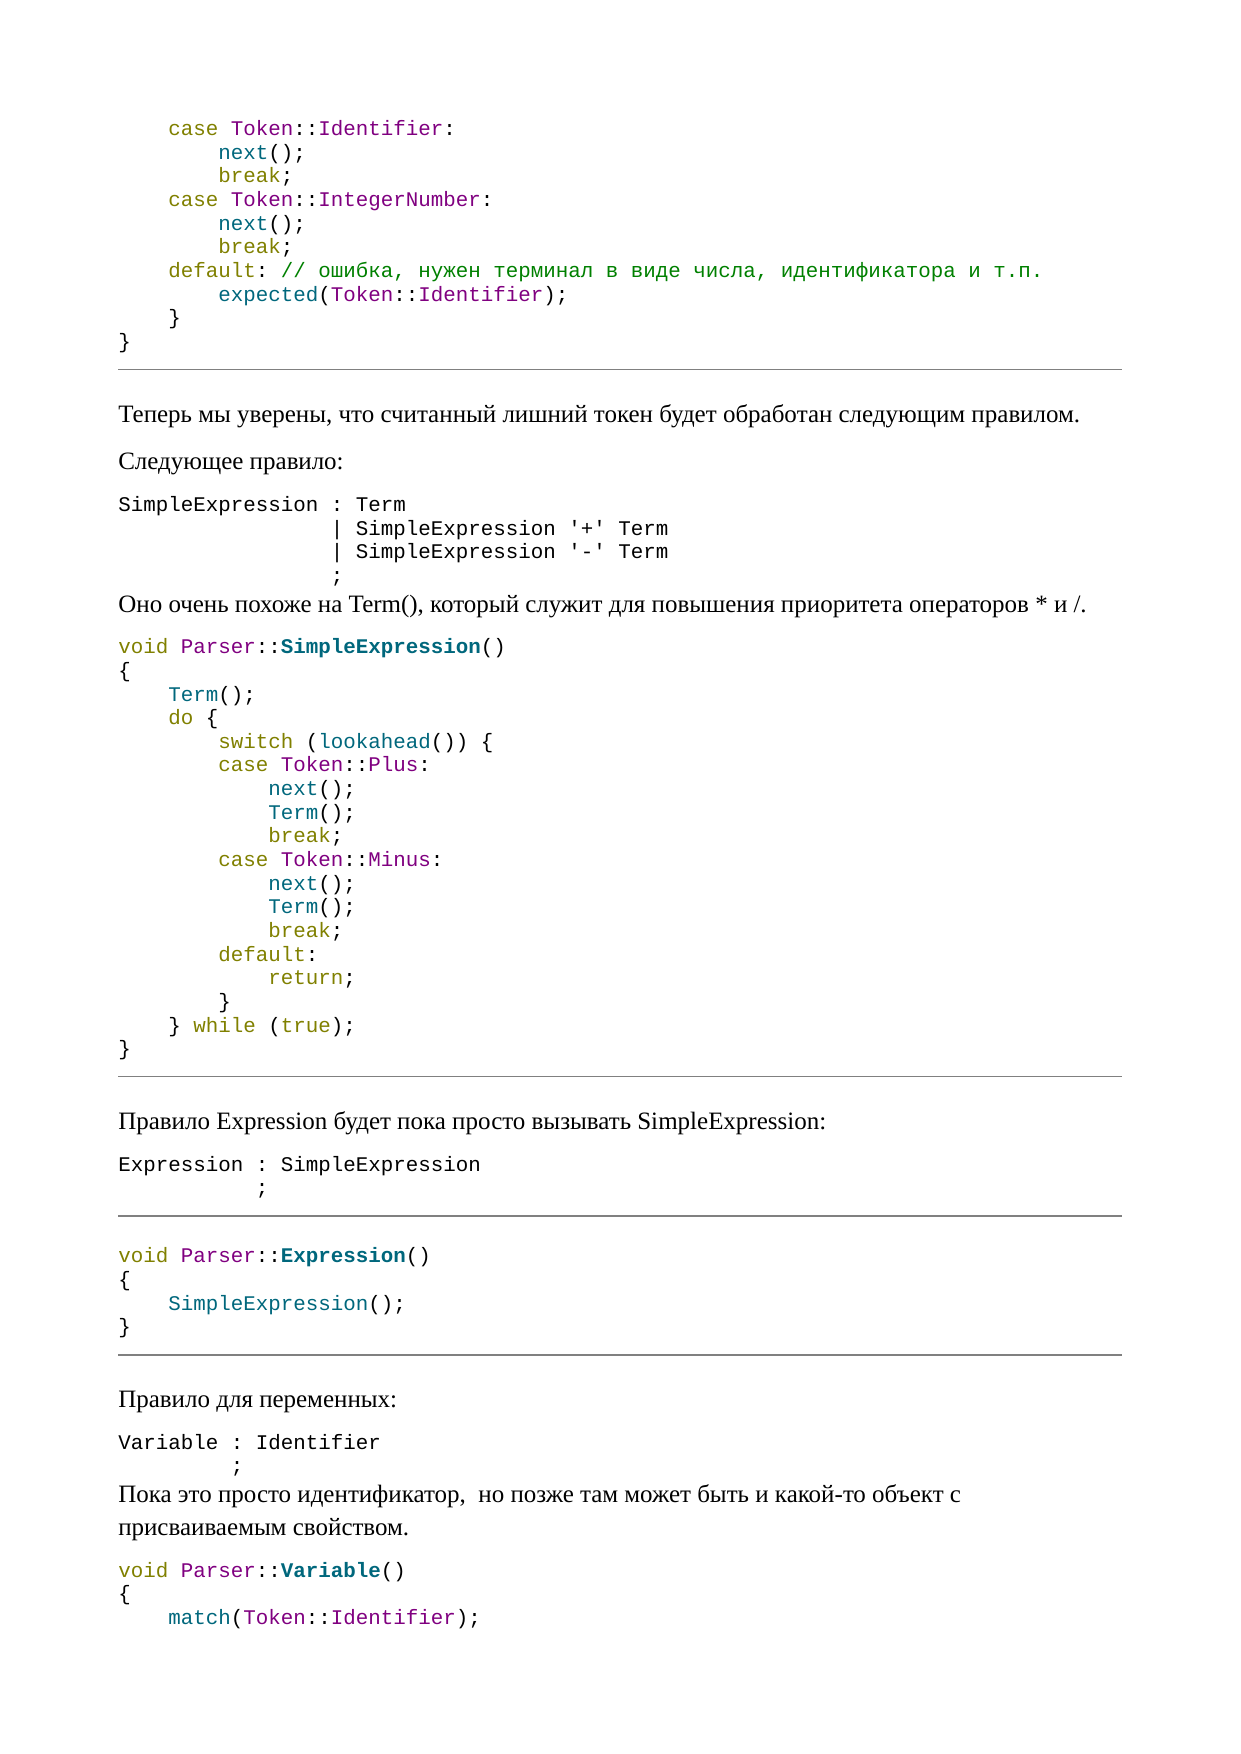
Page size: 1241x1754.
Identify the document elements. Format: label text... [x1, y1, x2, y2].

text case Token::IntegerNumber: [118, 189, 1122, 213]
text next(); [118, 213, 1122, 236]
text void Parser::Variable() [118, 1560, 1122, 1583]
text Правило Expression будет пока просто вызывать SimpleExpression: [118, 1106, 1122, 1135]
text Term(); [118, 896, 1122, 920]
text Теперь мы уверены, что считанный лишний токен будет обработан следующим правилом. [118, 399, 1122, 428]
text case Token::Identifier: [118, 118, 1122, 142]
text ; [118, 1455, 1122, 1479]
text next(); [118, 873, 1122, 896]
text } [118, 991, 1122, 1014]
text do { [118, 707, 1122, 731]
text expected(Token::Identifier); [118, 284, 1122, 307]
text default: [118, 944, 1122, 967]
text case Token::Minus: [118, 849, 1122, 873]
text { [118, 1583, 1122, 1607]
text next(); [118, 142, 1122, 165]
text void Parser::Expression() [118, 1245, 1122, 1269]
text } [118, 1038, 1122, 1062]
text SimpleExpression(); [118, 1293, 1122, 1316]
text break; [118, 920, 1122, 944]
text break; [118, 236, 1122, 260]
text Следующее правило: [118, 446, 1122, 475]
text switch (lookahead()) { [118, 731, 1122, 754]
text case Token::Plus: [118, 754, 1122, 778]
text ; [118, 565, 1122, 589]
text SimpleExpression : Term [118, 494, 1122, 518]
text | SimpleExpression '+' Term [118, 518, 1122, 541]
text } while (true); [118, 1014, 1122, 1038]
text break; [118, 165, 1122, 189]
text Expression : SimpleExpression [118, 1154, 1122, 1177]
text default: // ошибка, нужен терминал в виде числа, идентификатора и т.п. [118, 260, 1122, 284]
text Пока это просто идентификатор, но позже там может быть и какой-то объект с присваиваемым свойством. [118, 1479, 1122, 1541]
text next(); [118, 778, 1122, 802]
text Term(); [118, 683, 1122, 707]
text void Parser::SimpleExpression() [118, 636, 1122, 660]
text ; [118, 1177, 1122, 1201]
text Term(); [118, 802, 1122, 825]
text } [118, 307, 1122, 331]
text } [118, 331, 1122, 354]
text Оно очень похоже на Term(), который служит для повышения приоритета операторов * и /. [118, 589, 1122, 617]
text | SimpleExpression '-' Term [118, 541, 1122, 565]
text Правило для переменных: [118, 1384, 1122, 1413]
text return; [118, 967, 1122, 991]
text Variable : Identifier [118, 1432, 1122, 1455]
text { [118, 660, 1122, 683]
text { [118, 1269, 1122, 1293]
text match(Token::Identifier); [118, 1607, 1122, 1631]
text } [118, 1316, 1122, 1340]
text break; [118, 825, 1122, 849]
